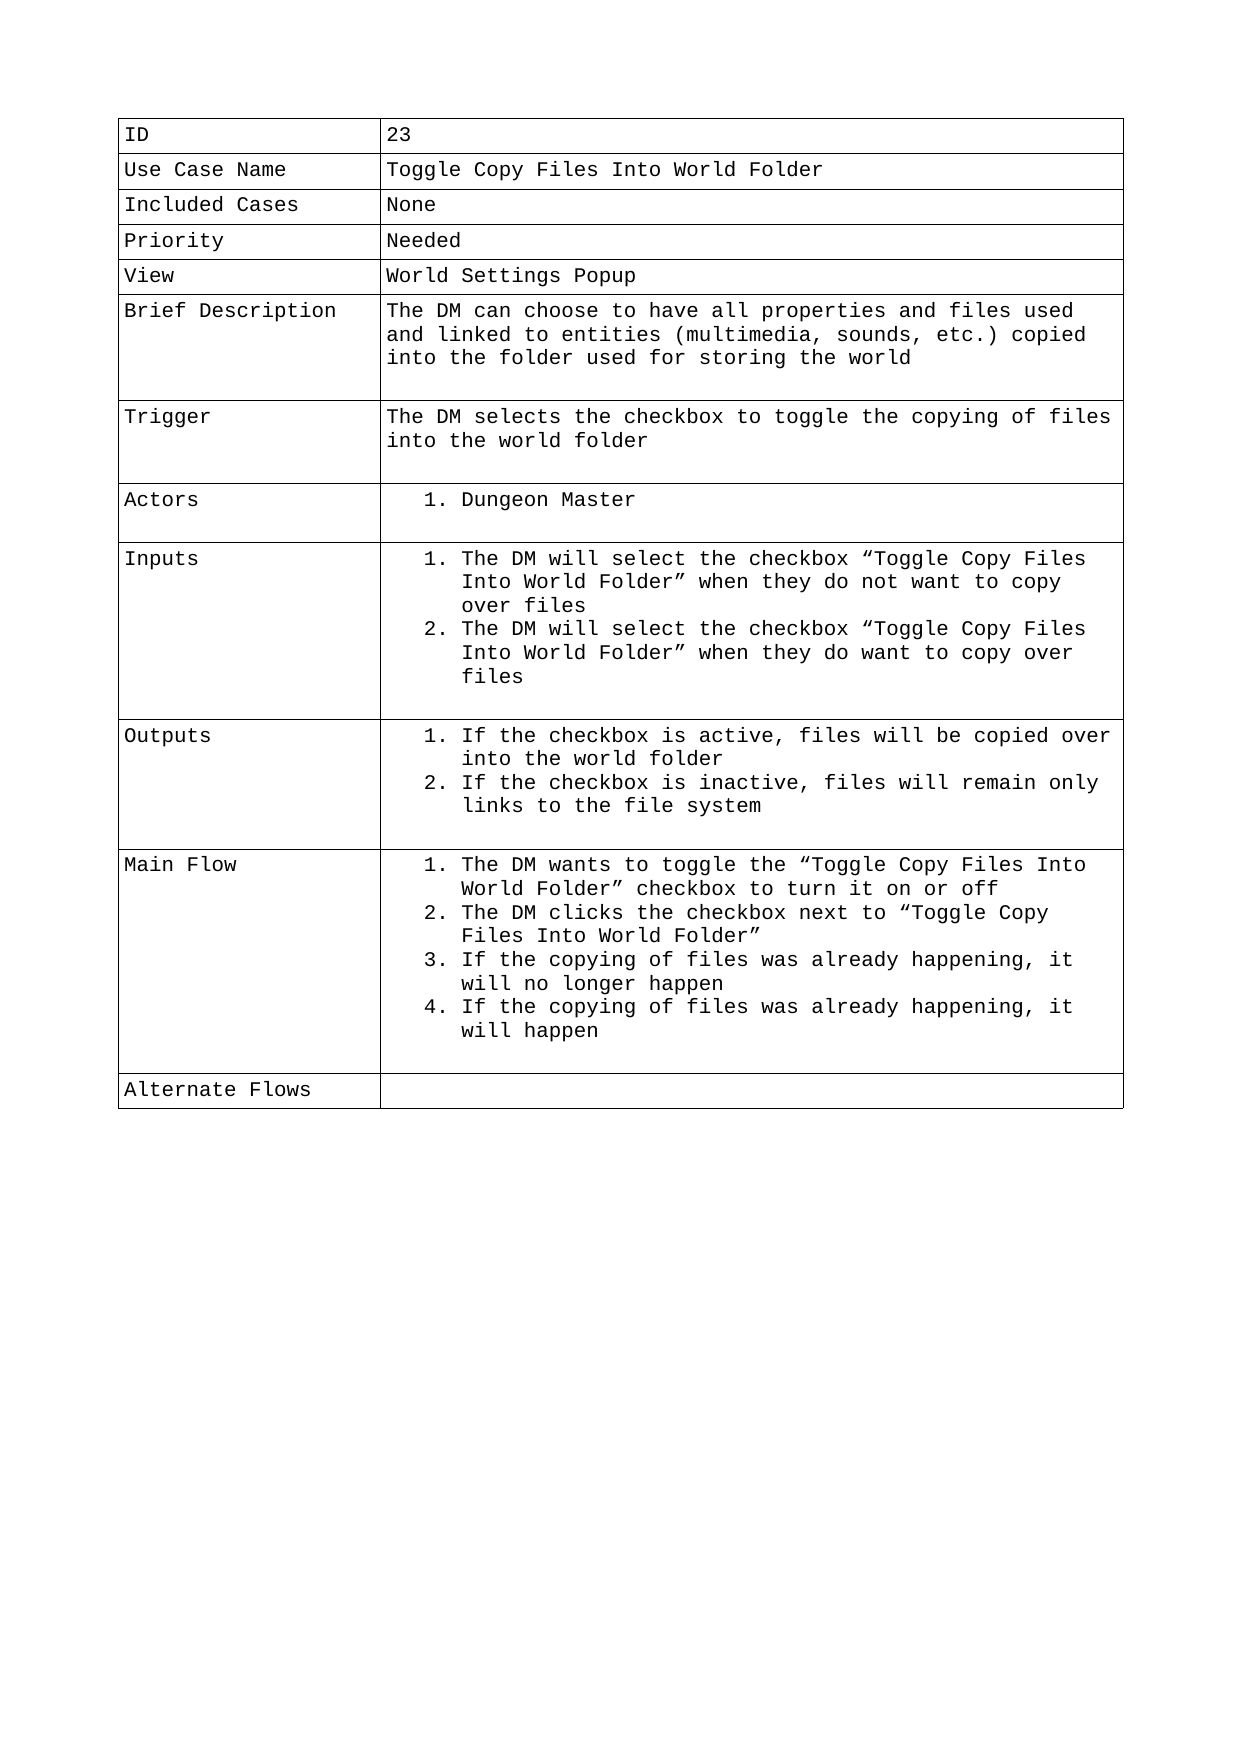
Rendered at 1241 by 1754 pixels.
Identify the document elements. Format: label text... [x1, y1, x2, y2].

table_cell Outputs [119, 720, 380, 848]
table_cell The DM can choose to have all properties and files used and linked to entities (multimedia, sounds, etc.) copied into the folder used for storing the world [381, 295, 1123, 400]
table_cell Inputs [119, 543, 380, 719]
table_cell 1. Dungeon Master [381, 484, 1123, 542]
table_cell Priority [119, 225, 380, 259]
table_cell None [381, 190, 1123, 224]
table_cell [381, 1074, 1123, 1108]
table_cell World Settings Popup [381, 260, 1123, 294]
table_cell Use Case Name [119, 154, 380, 188]
table_cell Actors [119, 484, 380, 542]
table_cell If the checkbox is active, files will be copied over into the world folder If the checkbox is inactive, files will remain only links to the file system [381, 720, 1123, 848]
table_cell Included Cases [119, 190, 380, 224]
table_cell View [119, 260, 380, 294]
table_cell Brief Description [119, 295, 380, 400]
table_cell The DM will select the checkbox “Toggle Copy Files Into World Folder” when they do not want to copy over files The DM will select the checkbox “Toggle Copy Files Into World Folder” when they do want to copy over files [381, 543, 1123, 719]
table_cell Needed [381, 225, 1123, 259]
table_cell The DM selects the checkbox to toggle the copying of files into the world folder [381, 401, 1123, 483]
table_cell Alternate Flows [119, 1074, 380, 1108]
table_cell Main Flow [119, 850, 380, 1073]
table_cell Trigger [119, 401, 380, 483]
table_header 23 [381, 119, 1123, 153]
table_cell The DM wants to toggle the “Toggle Copy Files Into World Folder” checkbox to turn it on or off The DM clicks the checkbox next to “Toggle Copy Files Into World Folder” If the copying of files was already happening, it will no longer happen If the copying of files was already happening, it will happen [381, 850, 1123, 1073]
table_header ID [119, 119, 380, 153]
table_cell Toggle Copy Files Into World Folder [381, 154, 1123, 188]
